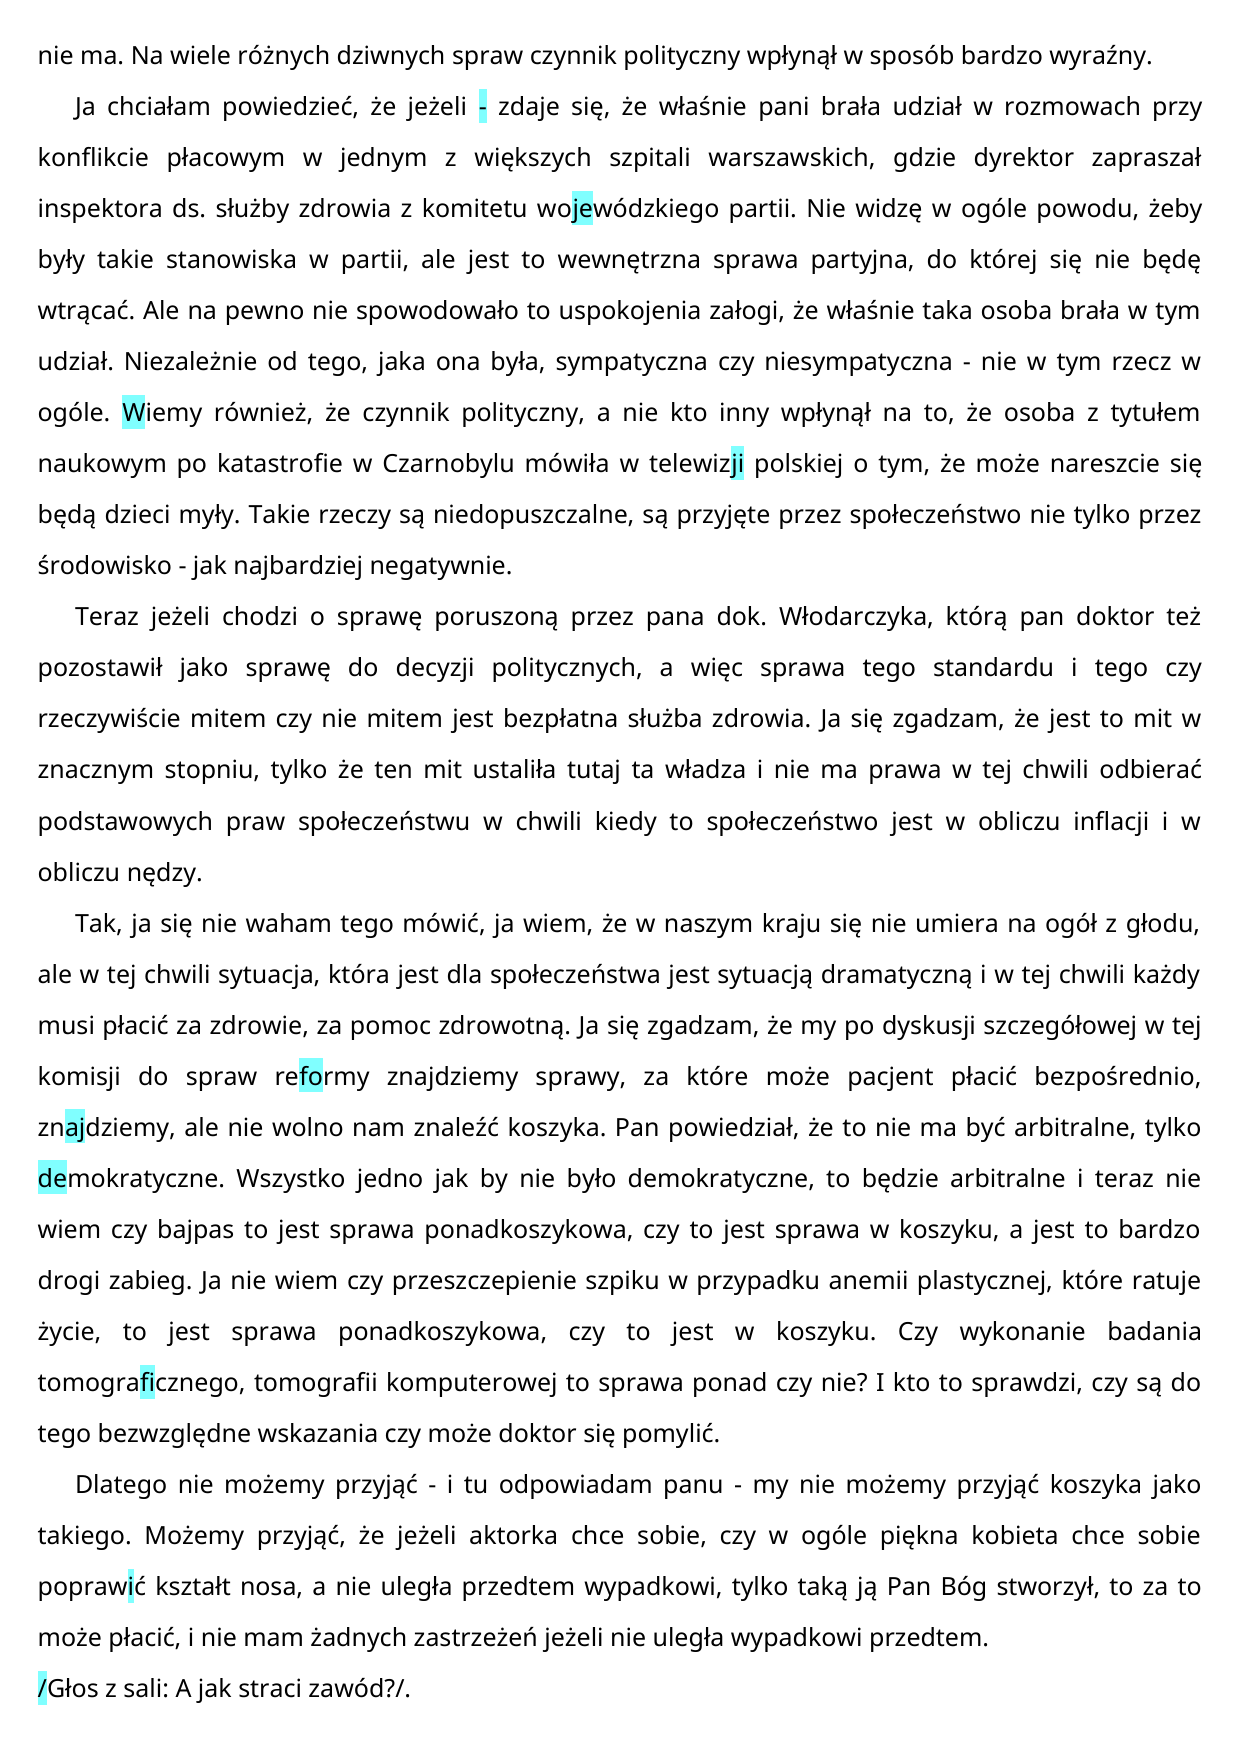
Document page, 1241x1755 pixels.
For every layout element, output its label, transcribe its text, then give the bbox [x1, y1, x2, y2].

text /Głos z sali: A jak straci zawód?/. [37, 1671, 1203, 1705]
text Ja chciałam powiedzieć, że jeżeli - zdaje się, że właśnie pani brała udział w rozmowach przy konflikcie płacowym w jednym z większych szpitali warszawskich, gdzie dyrektor zapraszał inspektora ds. służby zdrowia z komitetu wojewódzkiego partii. Nie widzę w ogóle powodu, żeby były takie stanowiska w partii, ale jest to wewnętrzna sprawa partyjna, do której się nie będę wtrącać. Ale na pewno nie spowodowało to uspokojenia załogi, że właśnie taka osoba brała w tym udział. Niezależnie od tego, jaka ona była, sympatyczna czy niesympatyczna - nie w tym rzecz w ogóle. Wiemy również, że czynnik polityczny, a nie kto inny wpłynął na to, że osoba z tytułem naukowym po katastrofie w Czarnobylu mówiła w telewizji polskiej o tym, że może nareszcie się będą dzieci myły. Takie rzeczy są niedopuszczalne, są przyjęte przez społeczeństwo nie tylko przez środowisko - jak najbardziej negatywnie. [37, 88, 1203, 582]
text Tak, ja się nie waham tego mówić, ja wiem, że w naszym kraju się nie umiera na ogół z głodu, ale w tej chwili sytuacja, która jest dla społeczeństwa jest sytuacją dramatyczną i w tej chwili każdy musi płacić za zdrowie, za pomoc zdrowotną. Ja się zgadzam, że my po dyskusji szczegółowej w tej komisji do spraw reformy znajdziemy sprawy, za które może pacjent płacić bezpośrednio, znajdziemy, ale nie wolno nam znaleźć koszyka. Pan powiedział, że to nie ma być arbitralne, tylko demokratyczne. Wszystko jedno jak by nie było demokratyczne, to będzie arbitralne i teraz nie wiem czy bajpas to jest sprawa ponadkoszykowa, czy to jest sprawa w koszyku, a jest to bardzo drogi zabieg. Ja nie wiem czy przeszczepienie szpiku w przypadku anemii plastycznej, które ratuje życie, to jest sprawa ponadkoszykowa, czy to jest w koszyku. Czy wykonanie badania tomograficznego, tomografii komputerowej to sprawa ponad czy nie? I kto to sprawdzi, czy są do tego bezwzględne wskazania czy może doktor się pomylić. [37, 905, 1203, 1450]
text nie ma. Na wiele różnych dziwnych spraw czynnik polityczny wpłynął w sposób bardzo wyraźny. [37, 37, 1203, 72]
text Dlatego nie możemy przyjąć - i tu odpowiadam panu - my nie możemy przyjąć koszyka jako takiego. Możemy przyjąć, że jeżeli aktorka chce sobie, czy w ogóle piękna kobieta chce sobie poprawić kształt nosa, a nie uległa przedtem wypadkowi, tylko taką ją Pan Bóg stworzył, to za to może płacić, i nie mam żadnych zastrzeżeń jeżeli nie uległa wypadkowi przedtem. [37, 1467, 1203, 1654]
text Teraz jeżeli chodzi o sprawę poruszoną przez pana dok. Włodarczyka, którą pan doktor też pozostawił jako sprawę do decyzji politycznych, a więc sprawa tego standardu i tego czy rzeczywiście mitem czy nie mitem jest bezpłatna służba zdrowia. Ja się zgadzam, że jest to mit w znacznym stopniu, tylko że ten mit ustaliła tutaj ta władza i nie ma prawa w tej chwili odbierać podstawowych praw społeczeństwu w chwili kiedy to społeczeństwo jest w obliczu inflacji i w obliczu nędzy. [37, 599, 1203, 888]
